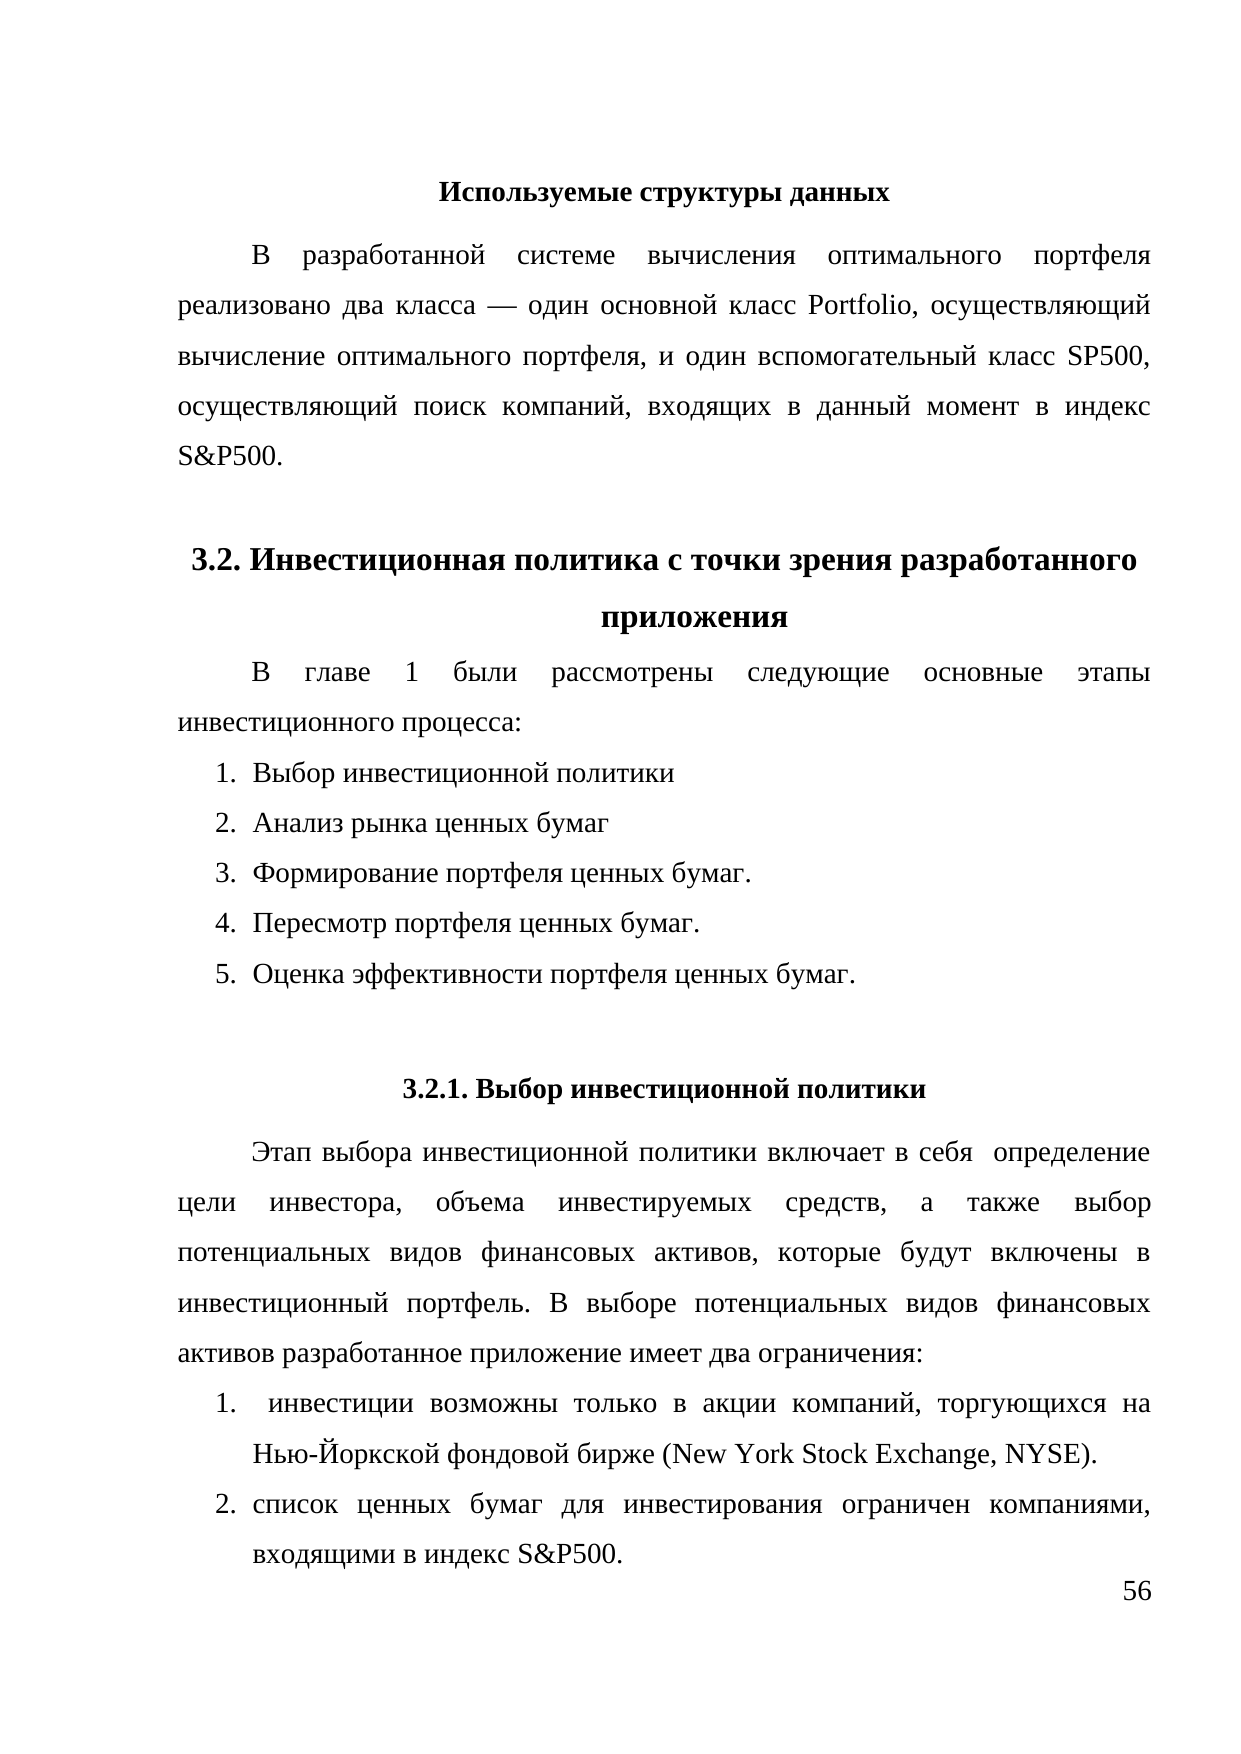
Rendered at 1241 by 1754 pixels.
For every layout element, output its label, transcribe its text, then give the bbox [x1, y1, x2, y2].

list инвестиции возможны только в акции компаний, торгующихся на Нью-Йоркской фондовой бирже (New York Stock Exchange, NYSE). [215, 1386, 1152, 1469]
list Выбор инвестиционной политики [215, 755, 1152, 788]
list Пересмотр портфеля ценных бумаг. [215, 906, 1152, 939]
list Оценка эффективности портфеля ценных бумаг. [215, 956, 1152, 989]
subtitle 3.2.1. Выбор инвестиционной политики [177, 1071, 1152, 1105]
subtitle Используемые структуры данных [177, 174, 1152, 208]
list Формирование портфеля ценных бумаг. [215, 855, 1152, 889]
text В главе 1 были рассмотрены следующие основные этапы инвестиционного процесса: [177, 654, 1152, 738]
subtitle 3.2. Инвестиционная политика с точки зрения разработанного приложения [177, 539, 1152, 635]
text Этап выбора инвестиционной политики включает в себя определение цели инвестора, объема инвестируемых средств, а также выбор потенциальных видов финансовых активов, которые будут включены в инвестиционный портфель. В выборе потенциальных видов финансовых активов разработанное приложение имеет два ограничения: [177, 1134, 1152, 1369]
list Анализ рынка ценных бумаг [215, 805, 1152, 838]
list список ценных бумаг для инвестирования ограничен компаниями, входящими в индекс S&P500. [215, 1486, 1152, 1570]
text В разработанной системе вычисления оптимального портфеля реализовано два класса — один основной класс Portfolio, осуществляющий вычисление оптимального портфеля, и один вспомогательный класс SP500, осуществляющий поиск компаний, входящих в данный момент в индекс S&P500. [177, 237, 1152, 472]
